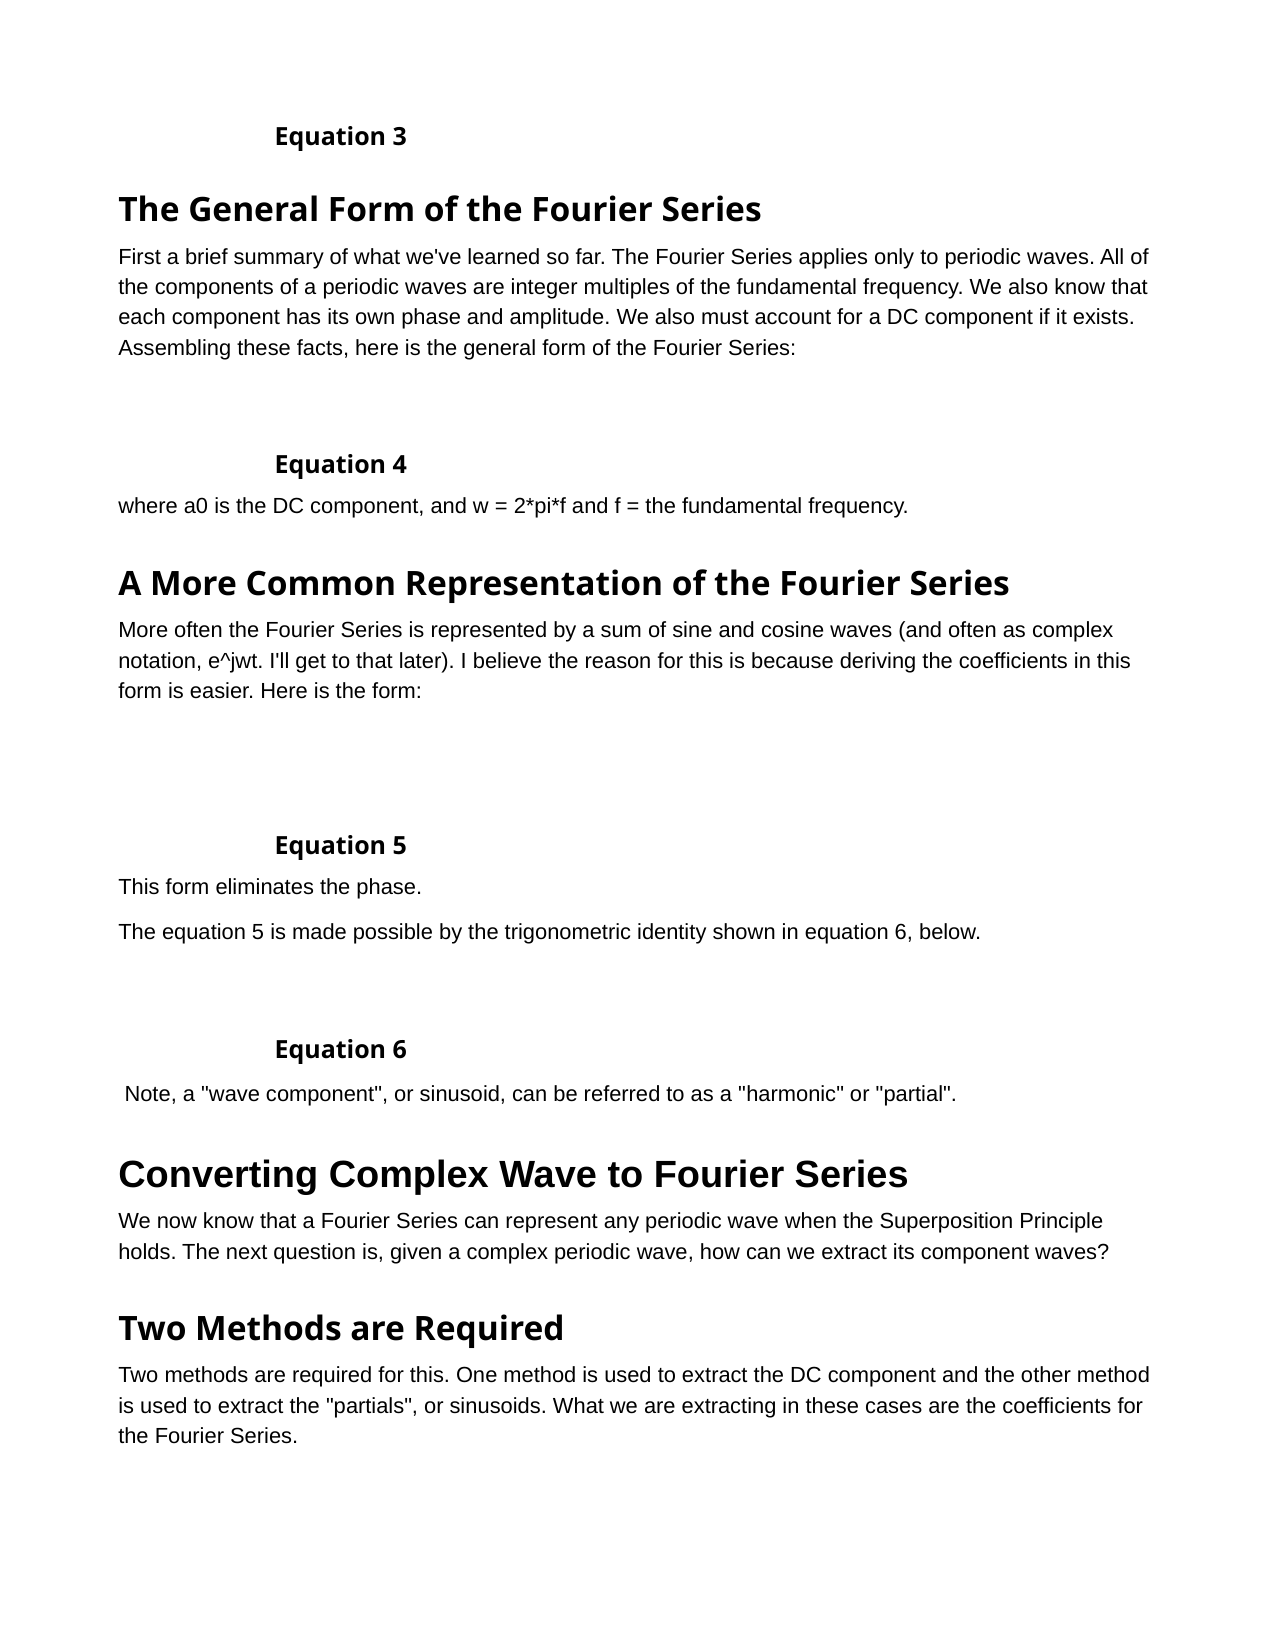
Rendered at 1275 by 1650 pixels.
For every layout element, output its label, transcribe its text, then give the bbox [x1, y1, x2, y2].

subtitle Equation 3 [274, 118, 1157, 152]
subtitle Two Methods are Required [118, 1304, 1157, 1350]
text First a brief summary of what we've learned so far. The Fourier Series applies only to periodic waves. All of the components of a periodic waves are integer multiples of the fundamental frequency. We also know that each component has its own phase and amplitude. We also must account for a DC component if it exists. Assembling these facts, here is the general form of the Fourier Series: [118, 244, 1157, 359]
text Note, a "wave component", or sinusoid, can be referred to as a "harmonic" or "partial". [118, 1078, 1157, 1107]
subtitle Converting Complex Wave to Fourier Series [118, 1152, 1157, 1196]
text This form eliminates the phase. [118, 874, 1157, 899]
text where a0 is the DC component, and w = 2*pi*f and f = the fundamental frequency. [118, 493, 1157, 519]
text More often the Fourier Series is represented by a sum of sine and cosine waves (and often as complex notation, e^jwt. I'll get to that later). I believe the reason for this is because deriving the coefficients in this form is easier. Here is the form: [118, 617, 1157, 703]
text The equation 5 is made possible by the trigonometric identity shown in equation 6, below. [118, 919, 1157, 944]
subtitle Equation 4 [274, 447, 1157, 481]
subtitle Equation 6 [274, 1032, 1157, 1066]
text Two methods are required for this. One method is used to extract the DC component and the other method is used to extract the "partials", or sinusoids. What we are extracting in these cases are the coefficients for the Fourier Series. [118, 1362, 1157, 1448]
subtitle The General Form of the Fourier Series [118, 186, 1157, 231]
subtitle A More Common Representation of the Fourier Series [118, 559, 1157, 605]
subtitle Equation 5 [274, 828, 1157, 862]
text We now know that a Fourier Series can represent any periodic wave when the Superposition Principle holds. The next question is, given a complex periodic wave, how can we extract its component waves? [118, 1208, 1157, 1264]
